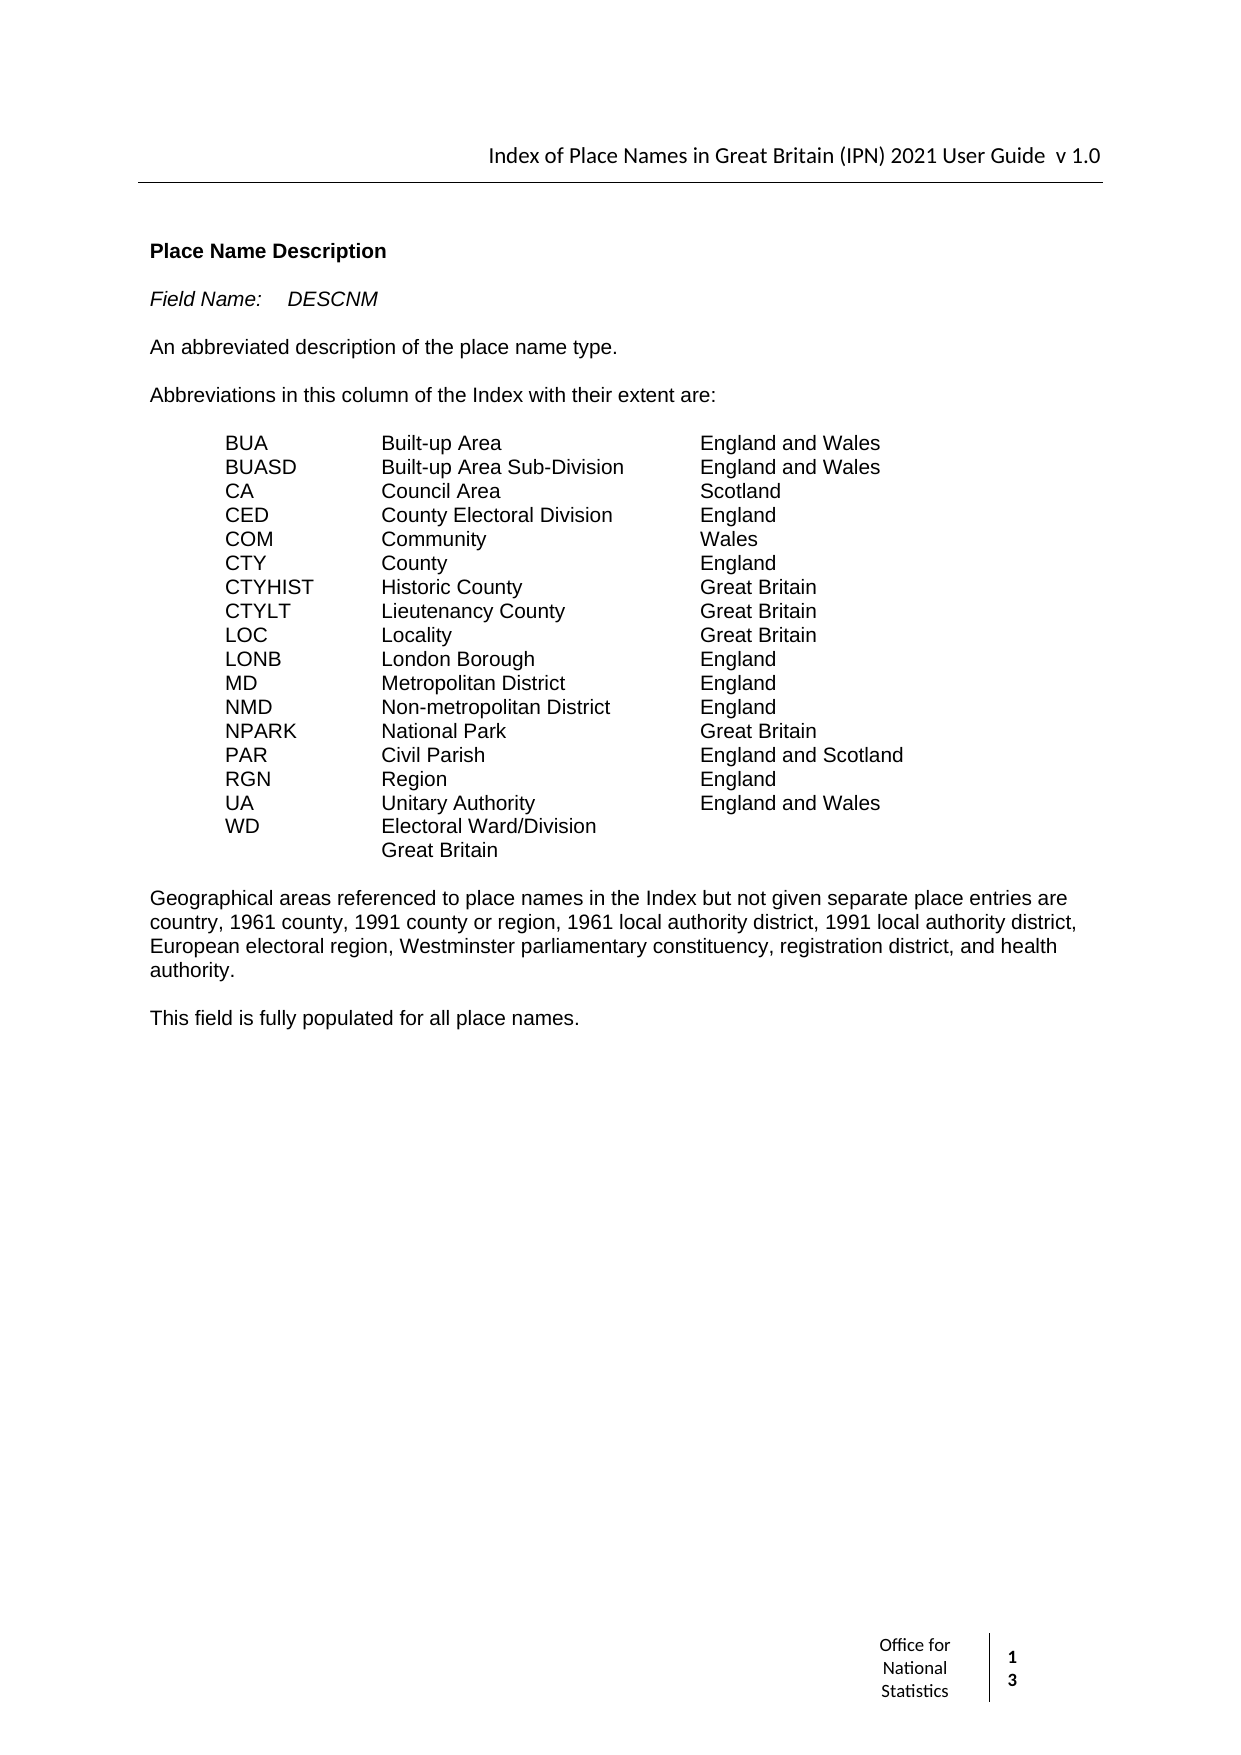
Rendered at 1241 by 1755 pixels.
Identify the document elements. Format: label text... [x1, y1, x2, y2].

text NPARK National Park Great Britain [225, 718, 1103, 742]
text CTY County England [225, 551, 1103, 574]
text RGN Region England [225, 766, 1103, 790]
text An abbreviated description of the place name type. [149, 335, 1103, 359]
text CED County Electoral Division England [225, 503, 1103, 527]
text WD Electoral Ward/Division Great Britain [225, 814, 636, 862]
text This field is fully populated for all place names. [149, 1006, 1103, 1030]
text LOC Locality Great Britain [225, 622, 1103, 646]
text Geographical areas referenced to place names in the Index but not given separate place entries are country, 1961 county, 1991 county or region, 1961 local authority district, 1991 local authority district, European electoral region, Westminster parliamentary constituency, registration district, and health authority. [149, 886, 1103, 982]
text Field Name: DESCNM [149, 287, 522, 311]
text MD Metropolitan District England [225, 670, 1103, 694]
text CA Council Area Scotland [225, 479, 1103, 503]
text NMD Non-metropolitan District England [225, 694, 1103, 718]
text CTYHIST Historic County Great Britain [225, 574, 1103, 598]
text BUA Built-up Area England and Wales [225, 431, 1103, 455]
text CTYLT Lieutenancy County Great Britain [225, 598, 1103, 622]
text BUASD Built-up Area Sub-Division England and Wales [225, 455, 1103, 479]
text UA Unitary Authority England and Wales [225, 790, 1103, 814]
text LONB London Borough England [225, 646, 1103, 670]
text COM Community Wales [225, 527, 1103, 551]
subtitle Place Name Description [149, 239, 456, 263]
text PAR Civil Parish England and Scotland [225, 742, 1103, 766]
text Abbreviations in this column of the Index with their extent are: [149, 383, 1103, 407]
